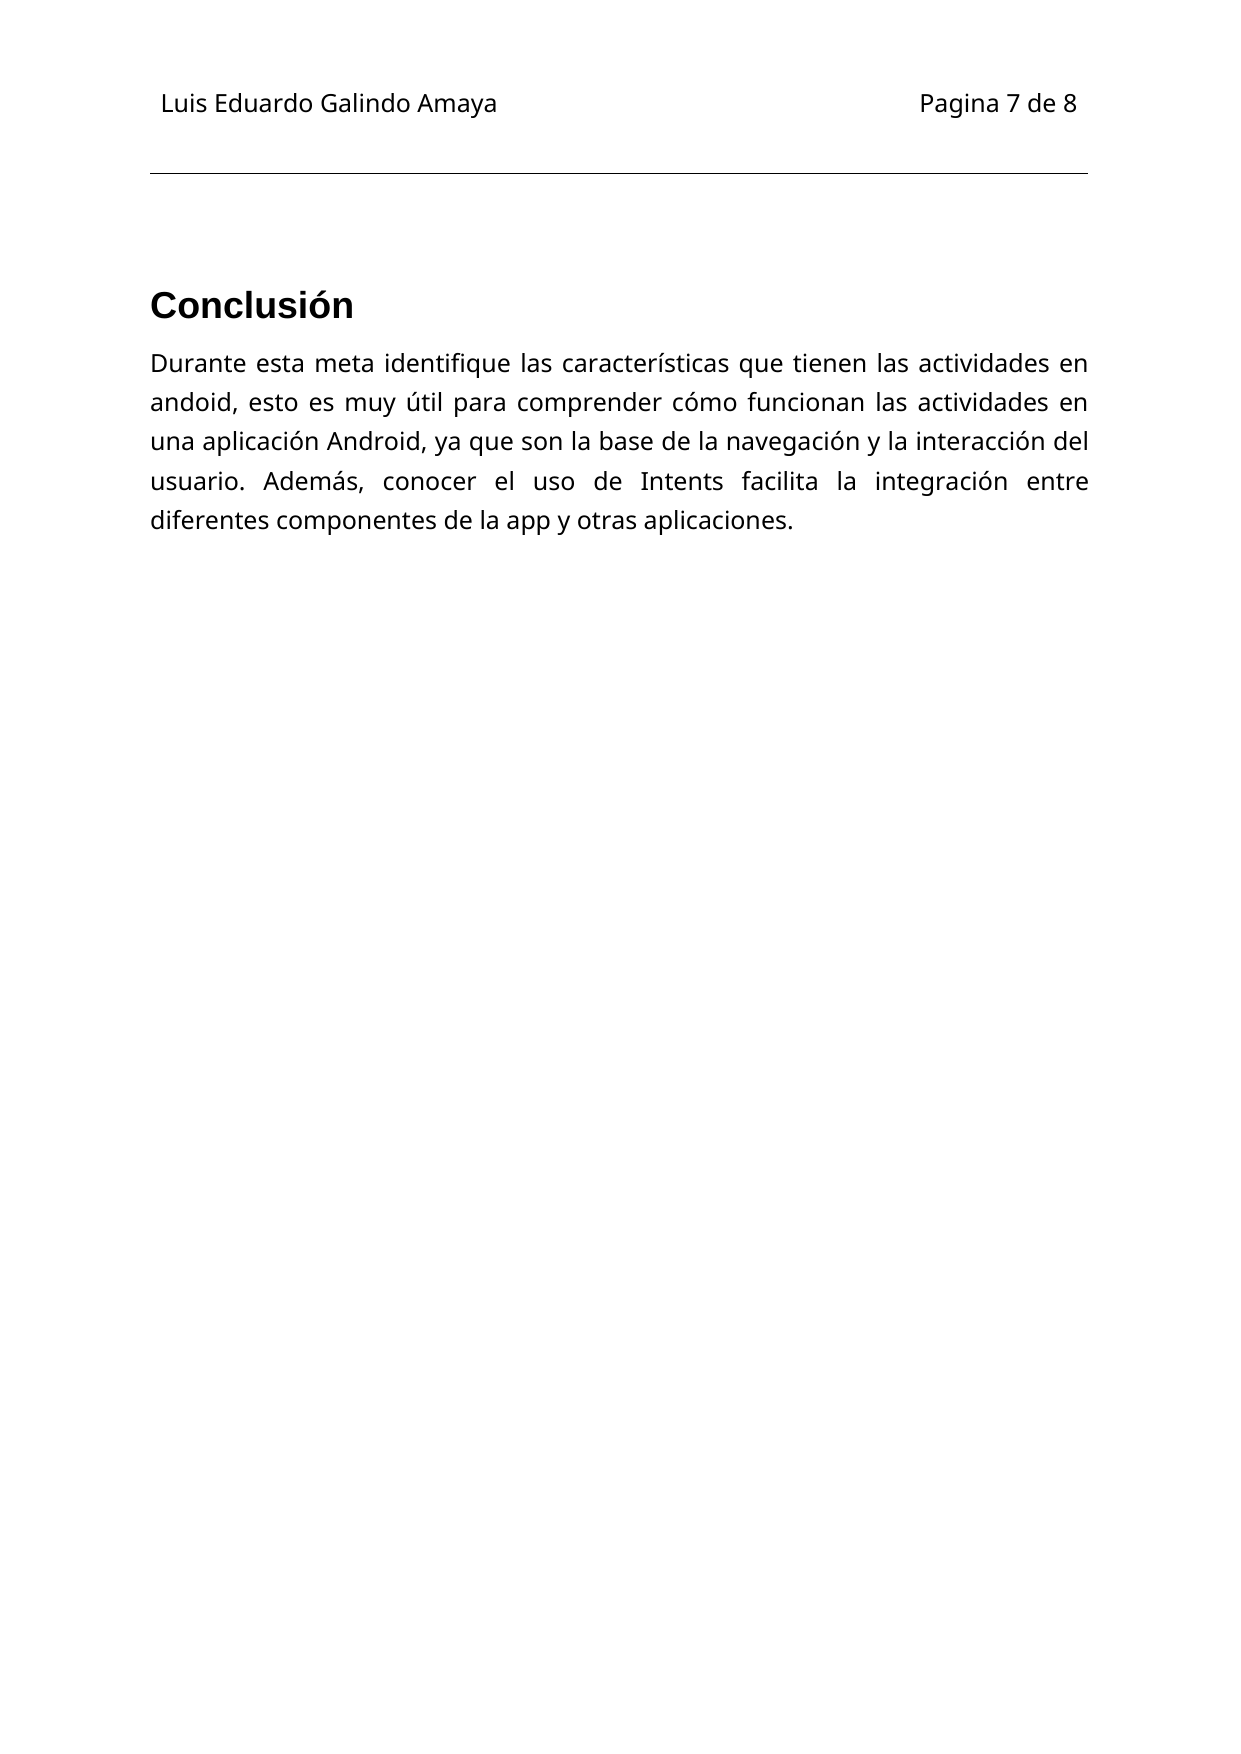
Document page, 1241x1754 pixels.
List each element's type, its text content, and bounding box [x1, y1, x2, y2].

text Durante esta meta identifique las características que tienen las actividades en andoid, esto es muy útil para comprender cómo funcionan las actividades en una aplicación Android, ya que son la base de la navegación y la interacción del usuario. Además, conocer el uso de Intents facilita la integración entre diferentes componentes de la app y otras aplicaciones. [150, 346, 1090, 536]
subtitle Conclusión [150, 283, 1090, 326]
